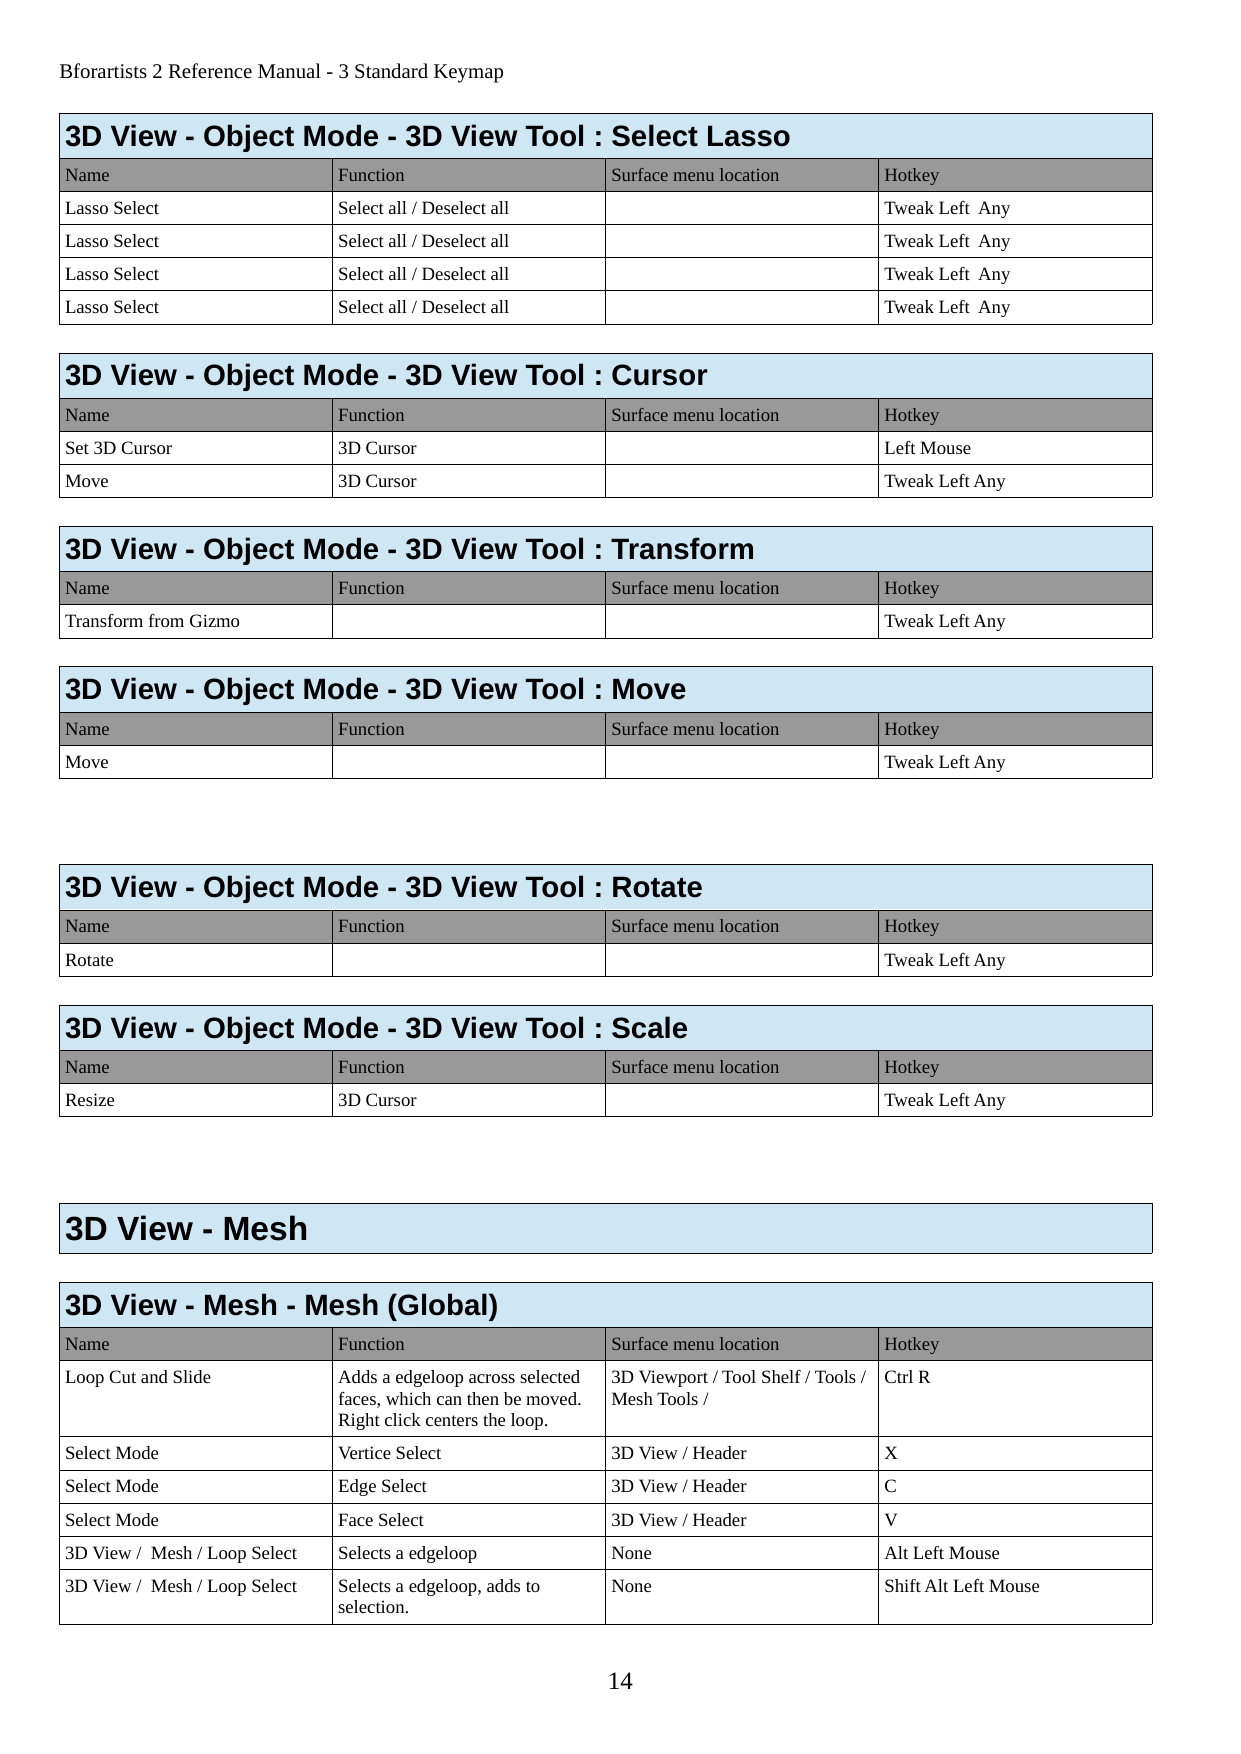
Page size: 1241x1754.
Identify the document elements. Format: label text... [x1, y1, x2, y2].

table_cell Ctrl R [879, 1361, 1152, 1436]
table_cell Hotkey [879, 572, 1152, 604]
table_cell Tweak Left Any [879, 258, 1152, 290]
table_cell Shift Alt Left Mouse [879, 1570, 1152, 1623]
table_cell Surface menu location [606, 572, 878, 604]
table_cell None [606, 1537, 878, 1569]
table_cell Tweak Left Any [879, 225, 1152, 257]
table_cell Hotkey [879, 1051, 1152, 1083]
table_cell 3D Cursor [333, 432, 605, 464]
table_cell Tweak Left Any [879, 465, 1152, 497]
table_cell Hotkey [879, 159, 1152, 191]
table_header 3D View - Object Mode - 3D View Tool : Select Lasso [60, 114, 1152, 158]
table_cell 3D View / Header [606, 1471, 878, 1503]
table_cell Tweak Left Any [879, 605, 1152, 637]
table_cell Hotkey [879, 713, 1152, 745]
table_cell [606, 465, 878, 497]
table_header 3D View - Mesh [60, 1204, 1152, 1253]
table_cell Lasso Select [60, 258, 332, 290]
table_cell Name [60, 572, 332, 604]
table_cell Hotkey [879, 911, 1152, 943]
table_cell Function [333, 713, 605, 745]
table_cell Select all / Deselect all [333, 192, 605, 224]
table_cell 3D Viewport / Tool Shelf / Tools / Mesh Tools / [606, 1361, 878, 1436]
table_cell Edge Select [333, 1471, 605, 1503]
table_cell Alt Left Mouse [879, 1537, 1152, 1569]
table_cell Adds a edgeloop across selected faces, which can then be moved. Right click centers the loop. [333, 1361, 605, 1436]
table_cell Select Mode [60, 1504, 332, 1536]
table_cell Name [60, 1051, 332, 1083]
table_cell 3D View / Mesh / Loop Select [60, 1570, 332, 1623]
table_cell Lasso Select [60, 192, 332, 224]
table_cell [333, 746, 605, 778]
table_cell [606, 432, 878, 464]
table_cell 3D Cursor [333, 1084, 605, 1116]
table_cell Lasso Select [60, 225, 332, 257]
table_cell Function [333, 159, 605, 191]
table_cell [333, 605, 605, 637]
table_cell Transform from Gizmo [60, 605, 332, 637]
table_cell Name [60, 1328, 332, 1360]
table_cell Select Mode [60, 1437, 332, 1469]
table_cell Hotkey [879, 399, 1152, 431]
table_cell Left Mouse [879, 432, 1152, 464]
table_cell Function [333, 399, 605, 431]
table_header 3D View - Object Mode - 3D View Tool : Scale [60, 1006, 1152, 1050]
table_cell Select all / Deselect all [333, 291, 605, 323]
table_cell Resize [60, 1084, 332, 1116]
table_cell 3D View / Header [606, 1504, 878, 1536]
table_cell Name [60, 911, 332, 943]
table_cell Move [60, 746, 332, 778]
table_cell Surface menu location [606, 399, 878, 431]
table_cell None [606, 1570, 878, 1623]
table_cell 3D View / Header [606, 1437, 878, 1469]
table_cell [606, 1084, 878, 1116]
table_cell Surface menu location [606, 1328, 878, 1360]
table_header 3D View - Object Mode - 3D View Tool : Transform [60, 527, 1152, 571]
table_cell Surface menu location [606, 911, 878, 943]
table_cell 3D View / Mesh / Loop Select [60, 1537, 332, 1569]
table_cell [606, 192, 878, 224]
table_cell Surface menu location [606, 159, 878, 191]
table_cell Select all / Deselect all [333, 258, 605, 290]
table_cell Tweak Left Any [879, 746, 1152, 778]
table_cell Selects a edgeloop, adds to selection. [333, 1570, 605, 1623]
table_cell Tweak Left Any [879, 291, 1152, 323]
table_header 3D View - Object Mode - 3D View Tool : Cursor [60, 354, 1152, 398]
table_cell Function [333, 1051, 605, 1083]
table_cell Rotate [60, 944, 332, 976]
table_header 3D View - Mesh - Mesh (Global) [60, 1283, 1152, 1327]
table_cell Surface menu location [606, 1051, 878, 1083]
table_cell Function [333, 1328, 605, 1360]
table_cell C [879, 1471, 1152, 1503]
table_cell Select Mode [60, 1471, 332, 1503]
table_cell Function [333, 572, 605, 604]
table_header 3D View - Object Mode - 3D View Tool : Rotate [60, 865, 1152, 909]
table_cell Function [333, 911, 605, 943]
table_cell Loop Cut and Slide [60, 1361, 332, 1436]
table_cell Surface menu location [606, 713, 878, 745]
table_cell Lasso Select [60, 291, 332, 323]
table_cell [606, 258, 878, 290]
table_cell Select all / Deselect all [333, 225, 605, 257]
table_cell [606, 225, 878, 257]
table_cell Vertice Select [333, 1437, 605, 1469]
table_cell X [879, 1437, 1152, 1469]
table_cell Hotkey [879, 1328, 1152, 1360]
table_cell [606, 944, 878, 976]
table_cell [606, 605, 878, 637]
table_cell V [879, 1504, 1152, 1536]
table_cell Tweak Left Any [879, 192, 1152, 224]
table_cell Move [60, 465, 332, 497]
table_cell Tweak Left Any [879, 1084, 1152, 1116]
table_cell 3D Cursor [333, 465, 605, 497]
table_cell Tweak Left Any [879, 944, 1152, 976]
table_cell Set 3D Cursor [60, 432, 332, 464]
table_cell Name [60, 159, 332, 191]
table_header 3D View - Object Mode - 3D View Tool : Move [60, 667, 1152, 712]
table_cell [606, 291, 878, 323]
table_cell Name [60, 713, 332, 745]
table_cell Selects a edgeloop [333, 1537, 605, 1569]
table_cell [606, 746, 878, 778]
table_cell [333, 944, 605, 976]
table_cell Face Select [333, 1504, 605, 1536]
table_cell Name [60, 399, 332, 431]
